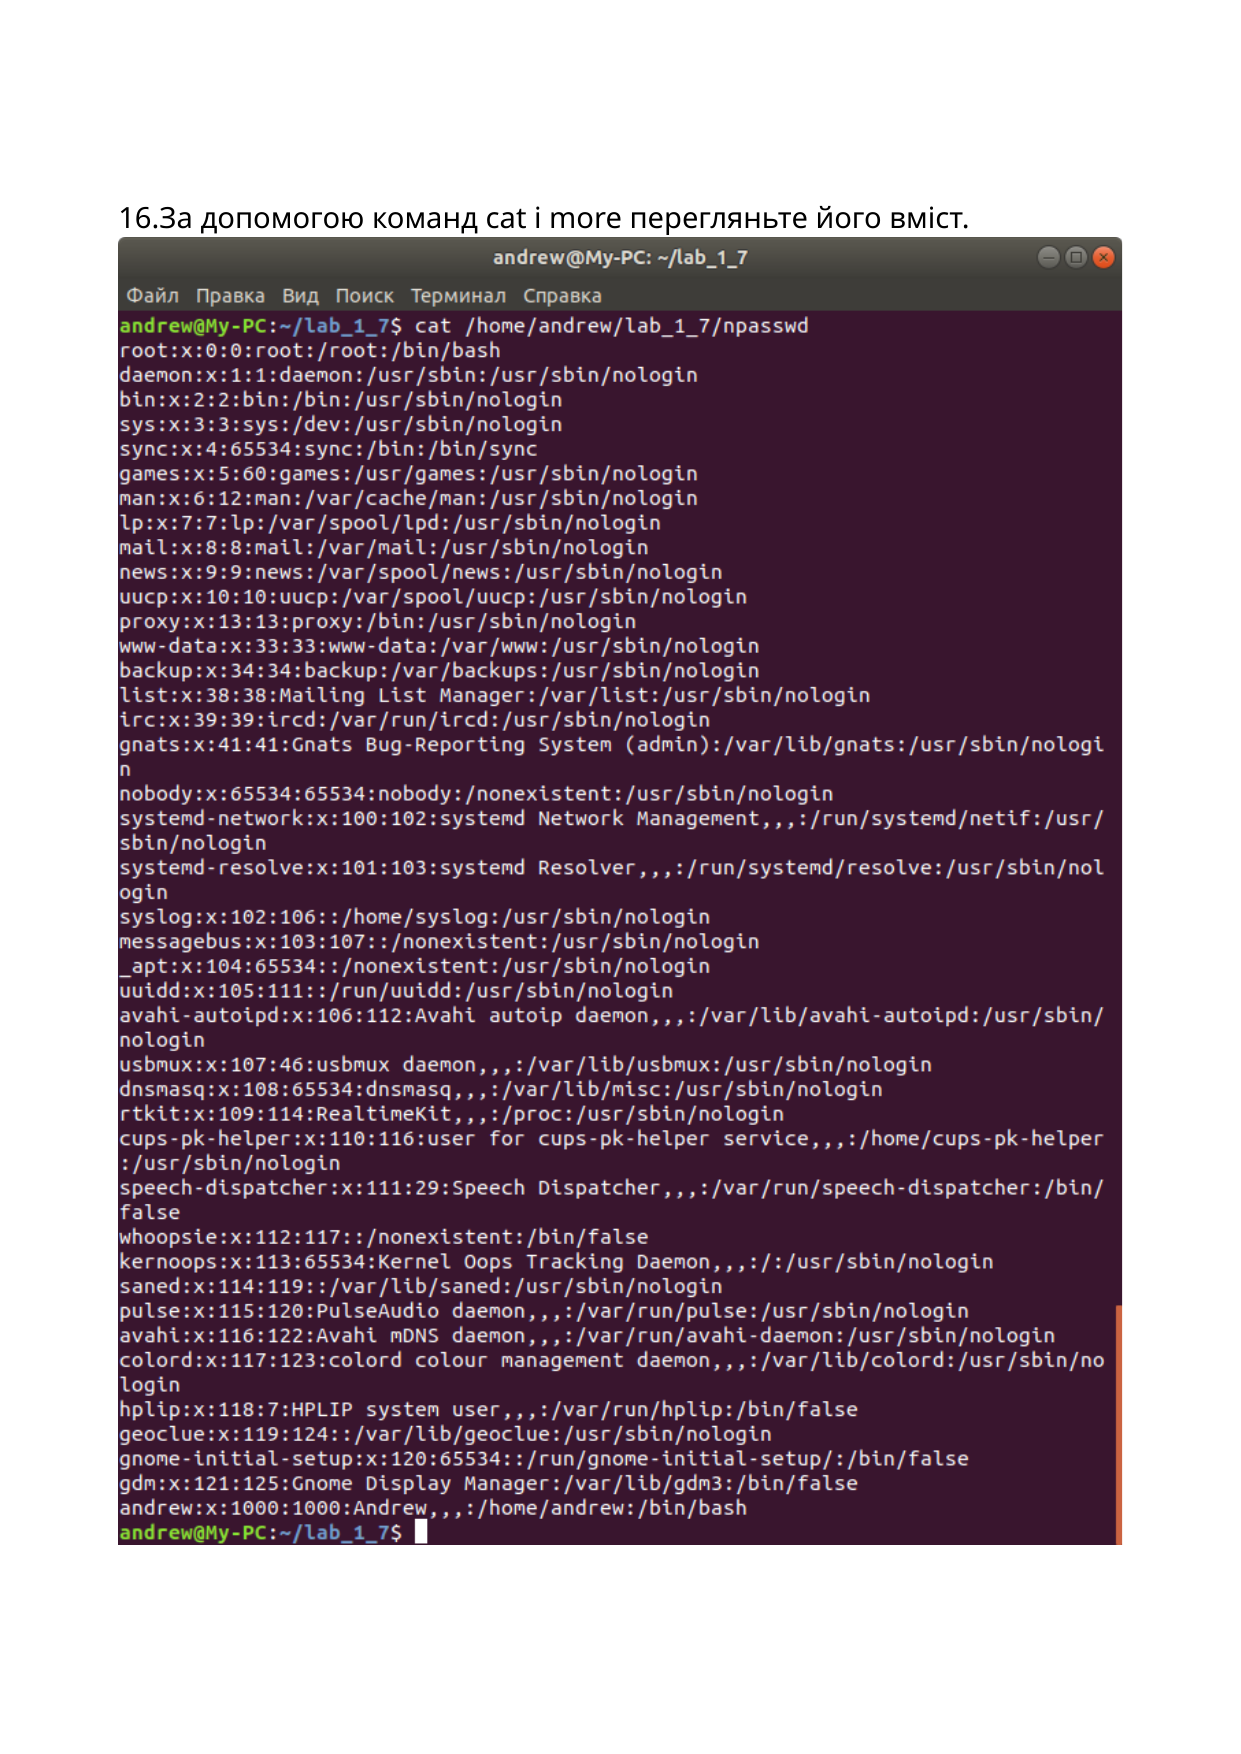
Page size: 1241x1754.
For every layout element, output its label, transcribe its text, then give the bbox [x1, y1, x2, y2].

text 16.За допомогою команд cat і more перегляньте його вміст. [118, 197, 1122, 237]
picture [118, 237, 1123, 1545]
